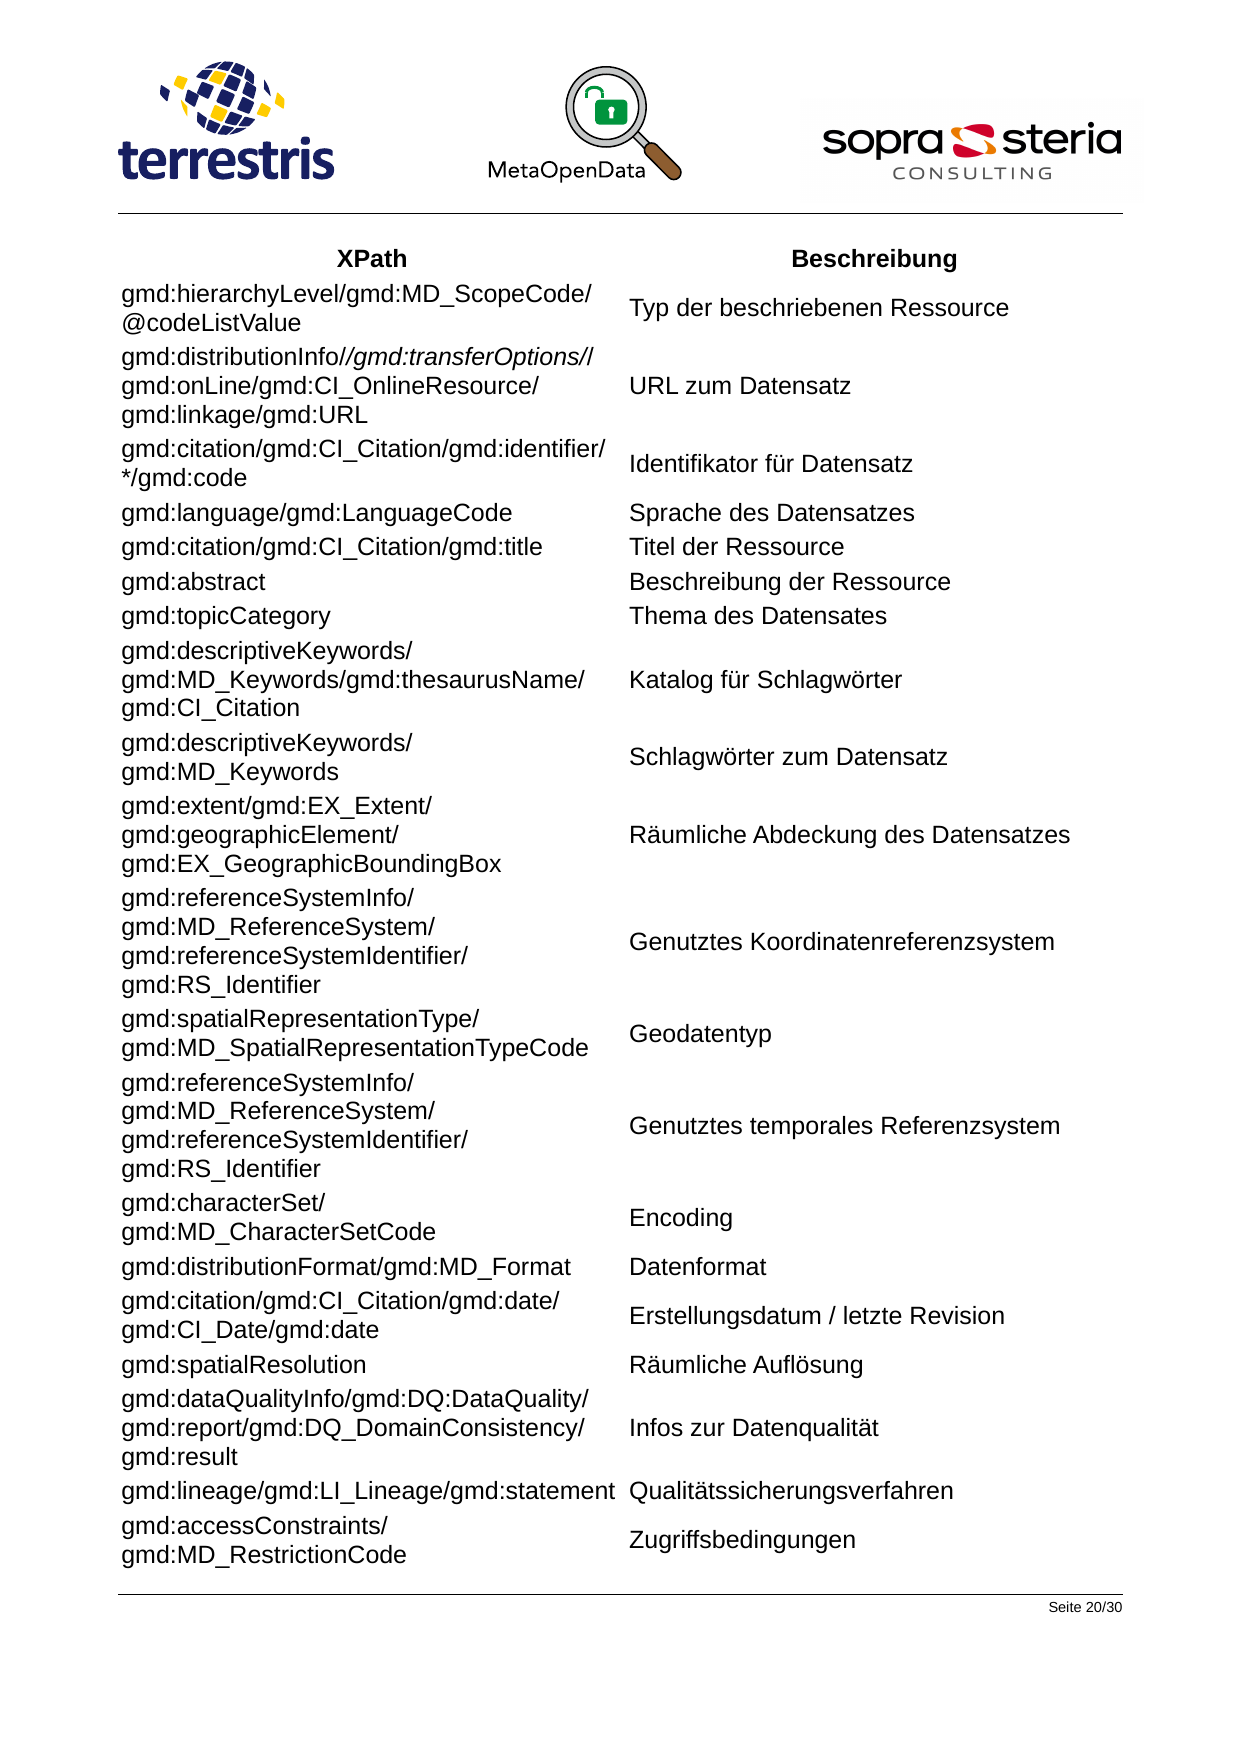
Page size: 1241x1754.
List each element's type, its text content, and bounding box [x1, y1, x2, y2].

table_cell gmd:descriptiveKeywords/gmd:MD_Keywords/gmd:thesaurusName/gmd:CI_Citation [118, 633, 626, 725]
table_cell gmd:extent/gmd:EX_Extent/gmd:geographicElement/gmd:EX_GeographicBoundingBox [118, 789, 626, 881]
table_cell gmd:citation/gmd:CI_Citation/gmd:identifier/*/gmd:code [118, 431, 626, 495]
table_cell Beschreibung der Ressource [626, 564, 1123, 598]
table_header XPath [118, 241, 626, 276]
table_cell Katalog für Schlagwörter [626, 633, 1123, 725]
table_cell gmd:abstract [118, 564, 626, 598]
table_cell Geodatentyp [626, 1001, 1123, 1065]
table_cell Typ der beschriebenen Ressource [626, 276, 1123, 339]
table_cell Räumliche Auflösung [626, 1347, 1123, 1381]
table_cell gmd:spatialRepresentationType/gmd:MD_SpatialRepresentationTypeCode [118, 1001, 626, 1065]
table_cell gmd:citation/gmd:CI_Citation/gmd:date/gmd:CI_Date/gmd:date [118, 1284, 626, 1347]
table_cell Titel der Ressource [626, 529, 1123, 564]
table_cell gmd:dataQualityInfo/gmd:DQ:DataQuality/gmd:report/gmd:DQ_DomainConsistency/gmd:result [118, 1381, 626, 1473]
table_cell Datenformat [626, 1249, 1123, 1283]
table_cell gmd:referenceSystemInfo/gmd:MD_ReferenceSystem/gmd:referenceSystemIdentifier/gmd:RS_Identifier [118, 1065, 626, 1186]
table_cell gmd:descriptiveKeywords/gmd:MD_Keywords [118, 725, 626, 788]
table_cell gmd:distributionFormat/gmd:MD_Format [118, 1249, 626, 1283]
table_cell Räumliche Abdeckung des Datensatzes [626, 789, 1123, 881]
table_cell gmd:accessConstraints/gmd:MD_RestrictionCode [118, 1508, 626, 1571]
table_cell gmd:citation/gmd:CI_Citation/gmd:title [118, 529, 626, 564]
table_cell Schlagwörter zum Datensatz [626, 725, 1123, 788]
table_cell gmd:language/gmd:LanguageCode [118, 495, 626, 529]
picture [800, 98, 1144, 203]
table_cell gmd:hierarchyLevel/gmd:MD_ScopeCode/@codeListValue [118, 276, 626, 339]
table_cell Zugriffsbedingungen [626, 1508, 1123, 1571]
table_cell gmd:distributionInfo//gmd:transferOptions//gmd:onLine/gmd:CI_OnlineResource/gmd:linkage/gmd:URL [118, 339, 626, 431]
table_cell Genutztes Koordinatenreferenzsystem [626, 881, 1123, 1001]
table_cell gmd:lineage/gmd:LI_Lineage/gmd:statement [118, 1474, 626, 1508]
table_cell URL zum Datensatz [626, 339, 1123, 431]
table_cell Qualitätssicherungsverfahren [626, 1474, 1123, 1508]
table_cell Sprache des Datensatzes [626, 495, 1123, 529]
table_cell Thema des Datensates [626, 599, 1123, 633]
table_cell gmd:spatialResolution [118, 1347, 626, 1381]
table_cell Genutztes temporales Referenzsystem [626, 1065, 1123, 1186]
table_cell gmd:characterSet/gmd:MD_CharacterSetCode [118, 1186, 626, 1249]
table_cell Infos zur Datenqualität [626, 1381, 1123, 1473]
table_cell Erstellungsdatum / letzte Revision [626, 1284, 1123, 1347]
table_cell Identifikator für Datensatz [626, 431, 1123, 495]
table_cell gmd:referenceSystemInfo/gmd:MD_ReferenceSystem/gmd:referenceSystemIdentifier/gmd:RS_Identifier [118, 881, 626, 1001]
table_cell Encoding [626, 1186, 1123, 1249]
table_cell gmd:topicCategory [118, 599, 626, 633]
table_header Beschreibung [626, 241, 1123, 276]
